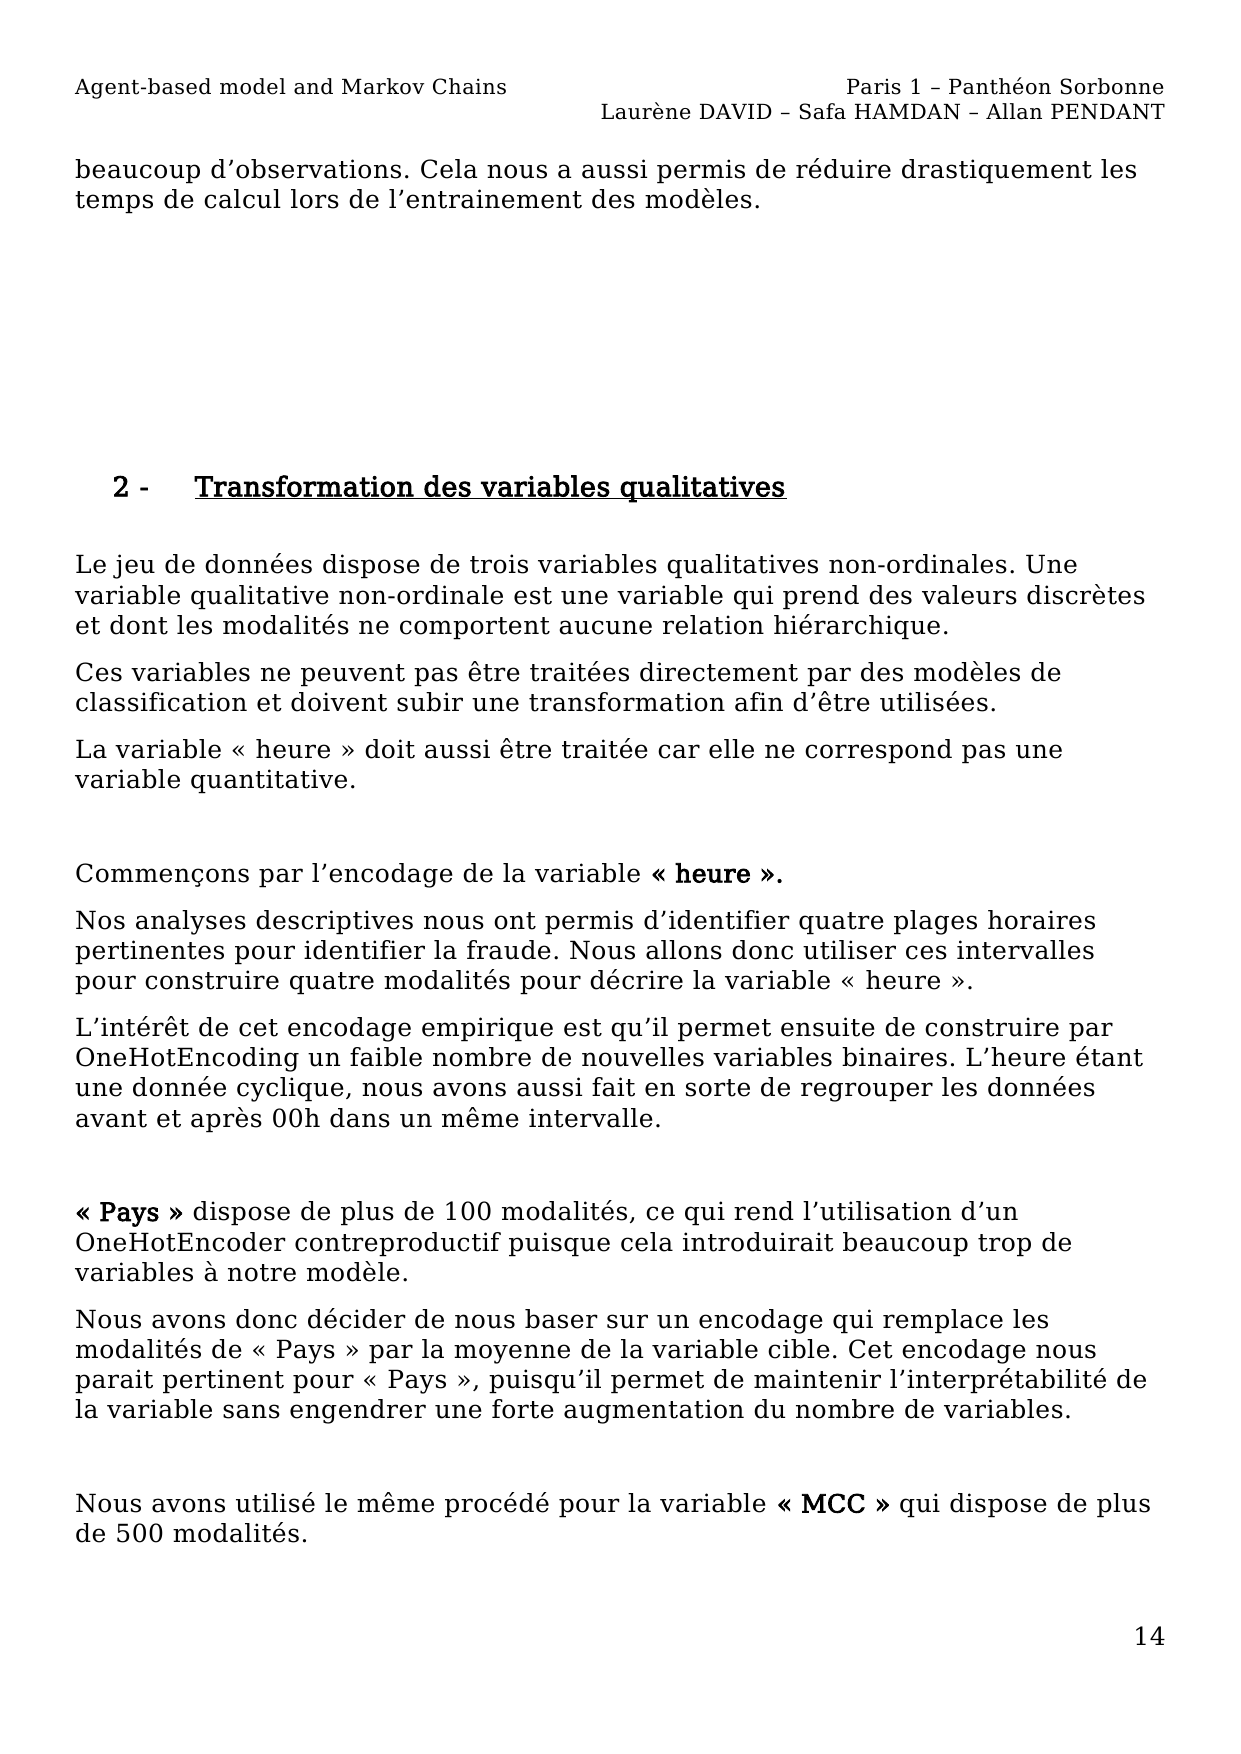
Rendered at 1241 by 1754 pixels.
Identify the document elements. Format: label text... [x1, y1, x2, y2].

text Ces variables ne peuvent pas être traitées directement par des modèles de classification et doivent subir une transformation afin d’être utilisées. [75, 656, 1165, 717]
text Nous avons donc décider de nous baser sur un encodage qui remplace les modalités de « Pays » par la moyenne de la variable cible. Cet encodage nous parait pertinent pour « Pays », puisqu’il permet de maintenir l’interprétabilité de la variable sans engendrer une forte augmentation du nombre de variables. [75, 1303, 1165, 1424]
text Nos analyses descriptives nous ont permis d’identifier quatre plages horaires pertinentes pour identifier la fraude. Nous allons donc utiliser ces intervalles pour construire quatre modalités pour décrire la variable « heure ». [75, 904, 1165, 995]
text beaucoup d’observations. Cela nous a aussi permis de réduire drastiquement les temps de calcul lors de l’entrainement des modèles. [75, 154, 1165, 214]
text Commençons par l’encodage de la variable « heure ». [75, 857, 1165, 887]
subtitle 2 - Transformation des variables qualitatives [75, 469, 1165, 502]
text La variable « heure » doit aussi être traitée car elle ne correspond pas une variable quantitative. [75, 733, 1165, 794]
text L’intérêt de cet encodage empirique est qu’il permet ensuite de construire par OneHotEncoding un faible nombre de nouvelles variables binaires. L’heure étant une donnée cyclique, nous avons aussi fait en sorte de regrouper les données avant et après 00h dans un même intervalle. [75, 1012, 1165, 1132]
text Le jeu de données dispose de trois variables qualitatives non-ordinales. Une variable qualitative non-ordinale est une variable qui prend des valeurs discrètes et dont les modalités ne comportent aucune relation hiérarchique. [75, 549, 1165, 639]
text Nous avons utilisé le même procédé pour la variable « MCC » qui dispose de plus de 500 modalités. [75, 1488, 1165, 1548]
text « Pays » dispose de plus de 100 modalités, ce qui rend l’utilisation d’un OneHotEncoder contreproductif puisque cela introduirait beaucoup trop de variables à notre modèle. [75, 1196, 1165, 1286]
